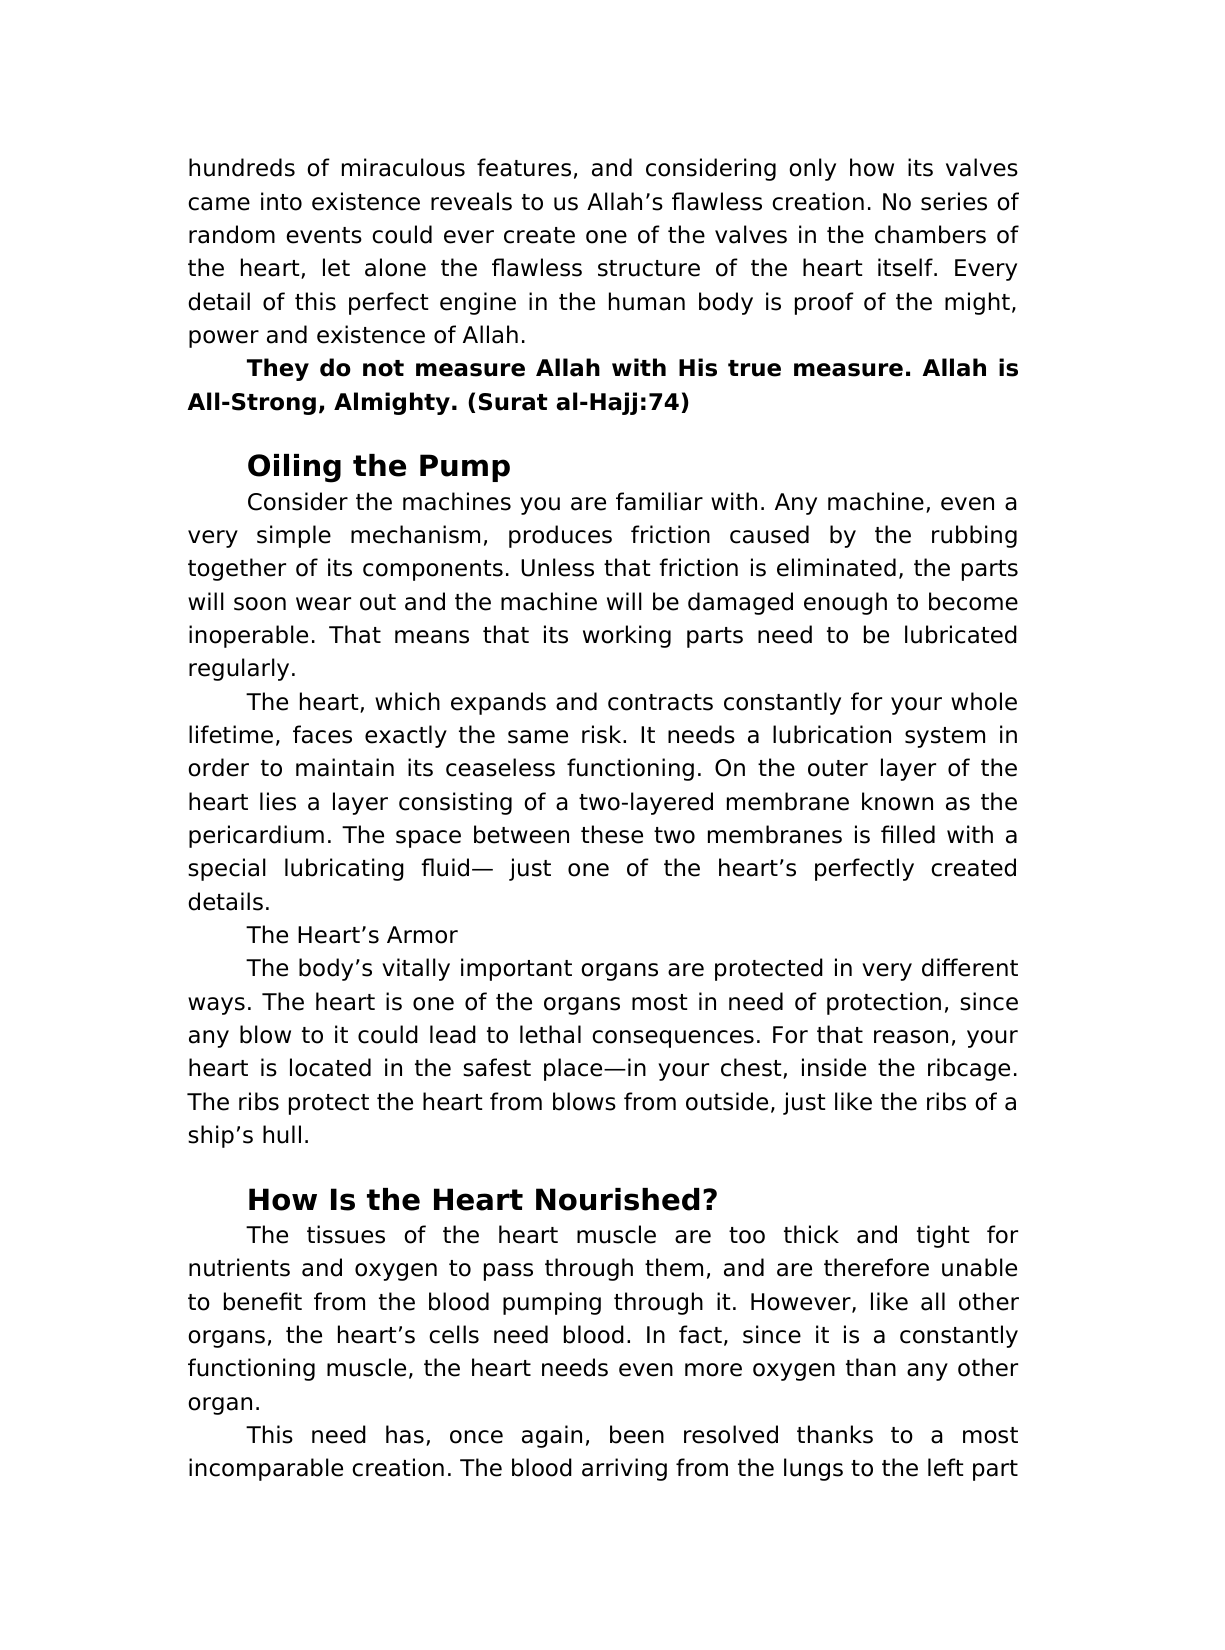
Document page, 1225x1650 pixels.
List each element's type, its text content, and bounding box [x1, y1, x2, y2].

text The heart, which expands and contracts constantly for your whole lifetime, faces exactly the same risk. It needs a lubrication system in order to maintain its ceaseless functioning. On the outer layer of the heart lies a layer consisting of a two-layered membrane known as the pericardium. The space between these two membranes is filled with a special lubricating fluid— just one of the heart’s perfectly created details. [187, 683, 1020, 917]
text The tissues of the heart muscle are too thick and tight for nutrients and oxygen to pass through them, and are therefore unable to benefit from the blood pumping through it. However, like all other organs, the heart’s cells need blood. In fact, since it is a constantly functioning muscle, the heart needs even more oxygen than any other organ. [187, 1217, 1020, 1417]
text The body’s vitally important organs are protected in very different ways. The heart is one of the organs most in need of protection, since any blow to it could lead to lethal consequences. For that reason, your heart is located in the safest place—in your chest, inside the ribcage. The ribs protect the heart from blows from outside, just like the ribs of a ship’s hull. [187, 950, 1020, 1150]
text Oiling the Pump [187, 450, 1020, 483]
text They do not measure Allah with His true measure. Allah is All-Strong, Almighty. (Surat al-Hajj:74) [187, 350, 1020, 417]
text hundreds of miraculous features, and considering only how its valves came into existence reveals to us Allah’s flawless creation. No series of random events could ever create one of the valves in the chambers of the heart, let alone the flawless structure of the heart itself. Every detail of this perfect engine in the human body is proof of the might, power and existence of Allah. [187, 150, 1020, 350]
text The Heart’s Armor [187, 917, 1020, 950]
text This need has, once again, been resolved thanks to a most incomparable creation. The blood arriving from the lungs to the left part [187, 1417, 1020, 1483]
text Consider the machines you are familiar with. Any machine, even a very simple mechanism, produces friction caused by the rubbing together of its components. Unless that friction is eliminated, the parts will soon wear out and the machine will be damaged enough to become inoperable. That means that its working parts need to be lubricated regularly. [187, 483, 1020, 683]
text How Is the Heart Nourished? [187, 1183, 1020, 1217]
